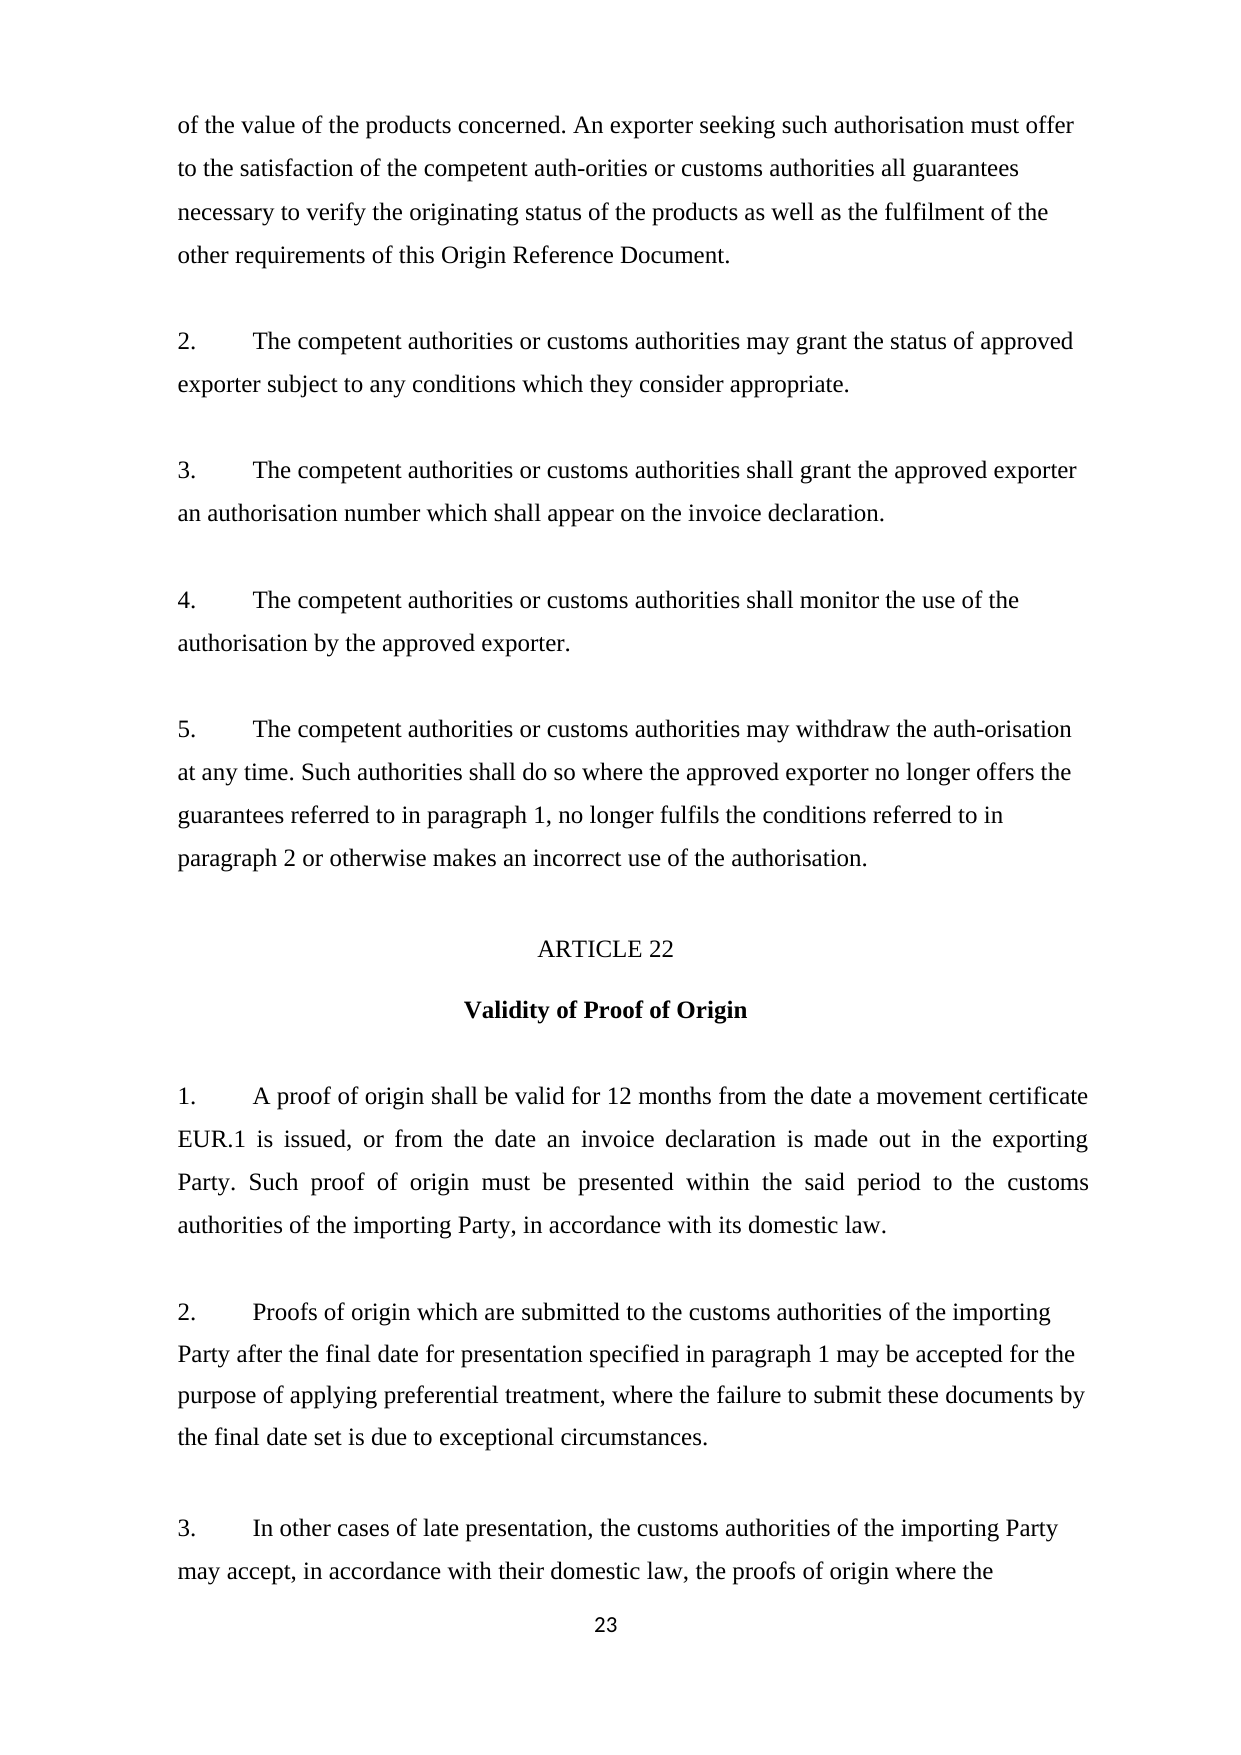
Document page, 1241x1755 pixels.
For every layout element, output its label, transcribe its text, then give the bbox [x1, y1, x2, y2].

subtitle Validity of Proof of Origin [106, 995, 1105, 1024]
list In other cases of late presentation, the customs authorities of the importing Party may accept, in accordance with their domestic law, the proofs of origin where the [177, 1513, 1082, 1585]
list Proofs of origin which are submitted to the customs authorities of the importing Party after the final date for presentation specified in paragraph 1 may be accepted for the purpose of applying preferential treatment, where the failure to submit these documents by the final date set is due to exceptional circumstances. [177, 1297, 1090, 1451]
list The competent authorities or customs authorities may grant the status of approved exporter subject to any conditions which they consider appropriate. [177, 326, 1093, 398]
subtitle ARTICLE 22 [106, 934, 1105, 963]
list of the value of the products concerned. An exporter seeking such authorisation must offer to the satisfaction of the competent auth-orities or customs authorities all guarantees necessary to verify the originating status of the products as well as the fulfilment of the other requirements of this Origin Reference Document. [177, 110, 1093, 268]
list The competent authorities or customs authorities shall grant the approved exporter an authorisation number which shall appear on the invoice declaration. [177, 455, 1093, 527]
list The competent authorities or customs authorities shall monitor the use of the authorisation by the approved exporter. [177, 585, 1093, 657]
list The competent authorities or customs authorities may withdraw the auth-orisation at any time. Such authorities shall do so where the approved exporter no longer offers the guarantees referred to in paragraph 1, no longer fulfils the conditions referred to in paragraph 2 or otherwise makes an incorrect use of the authorisation. [177, 714, 1093, 872]
list A proof of origin shall be valid for 12 months from the date a movement certificate EUR.1 is issued, or from the date an invoice declaration is made out in the exporting Party. Such proof of origin must be presented within the said period to the customs authorities of the importing Party, in accordance with its domestic law. [177, 1081, 1089, 1239]
